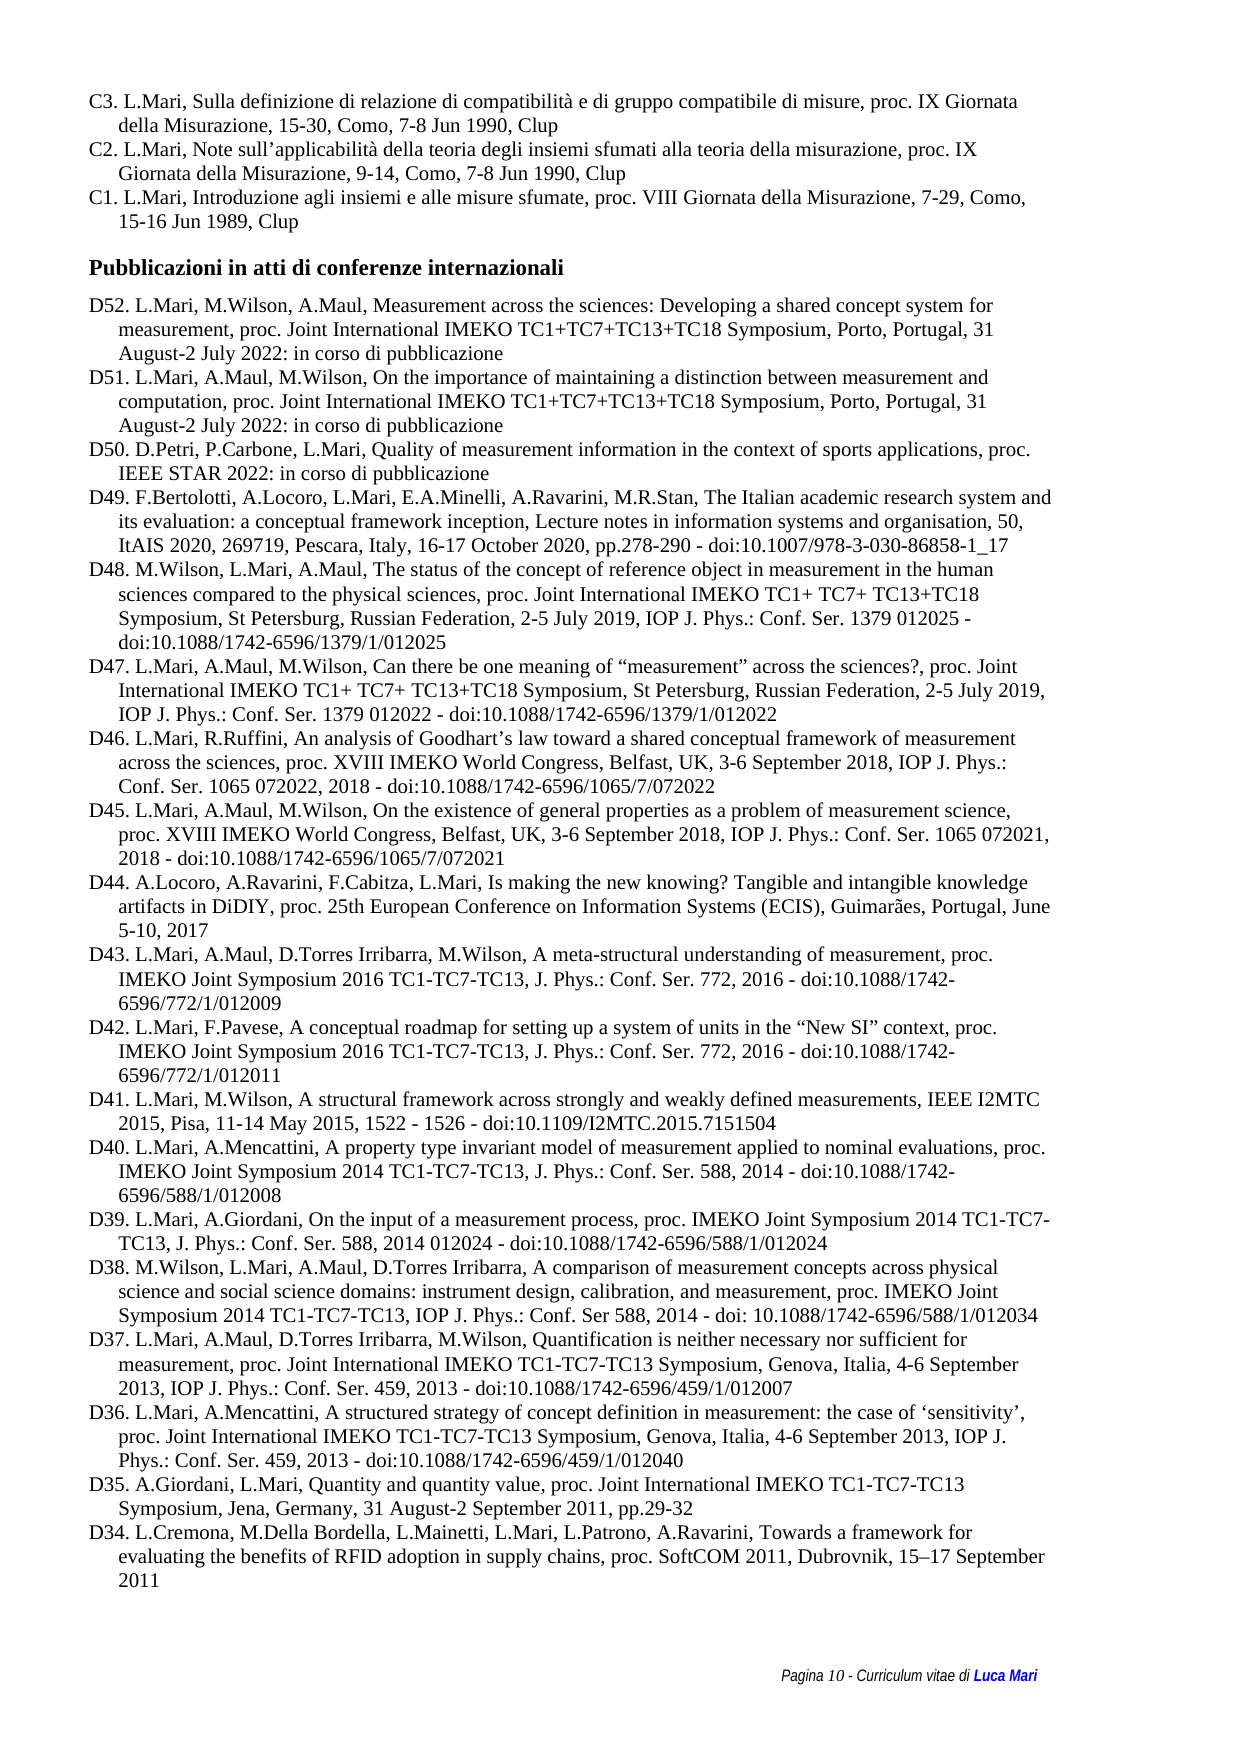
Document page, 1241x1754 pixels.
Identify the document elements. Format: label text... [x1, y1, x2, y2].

text D36. L.Mari, A.Mencattini, A structured strategy of concept definition in measurement: the case of ‘sensitivity’, proc. Joint International IMEKO TC1-TC7-TC13 Symposium, Genova, Italia, 4-6 September 2013, IOP J. Phys.: Conf. Ser. 459, 2013 - doi:10.1088/1742-6596/459/1/012040 [89, 1399, 1053, 1472]
text C3. L.Mari, Sulla definizione di relazione di compatibilità e di gruppo compatibile di misure, proc. IX Giornata della Misurazione, 15-30, Como, 7-8 Jun 1990, Clup [89, 89, 1053, 137]
text D43. L.Mari, A.Maul, D.Torres Irribarra, M.Wilson, A meta-structural understanding of measurement, proc. IMEKO Joint Symposium 2016 TC1-TC7-TC13, J. Phys.: Conf. Ser. 772, 2016 - doi:10.1088/1742-6596/772/1/012009 [89, 942, 1053, 1014]
text D48. M.Wilson, L.Mari, A.Maul, The status of the concept of reference object in measurement in the human sciences compared to the physical sciences, proc. Joint International IMEKO TC1+ TC7+ TC13+TC18 Symposium, St Petersburg, Russian Federation, 2-5 July 2019, IOP J. Phys.: Conf. Ser. 1379 012025 - doi:10.1088/1742-6596/1379/1/012025 [89, 557, 1053, 654]
text D35. A.Giordani, L.Mari, Quantity and quantity value, proc. Joint International IMEKO TC1-TC7-TC13 Symposium, Jena, Germany, 31 August-2 September 2011, pp.29-32 [89, 1472, 1053, 1520]
text D49. F.Bertolotti, A.Locoro, L.Mari, E.A.Minelli, A.Ravarini, M.R.Stan, The Italian academic research system and its evaluation: a conceptual framework inception, Lecture notes in information systems and organisation, 50, ItAIS 2020, 269719, Pescara, Italy, 16-17 October 2020, pp.278-290 - doi:10.1007/978-3-030-86858-1_17 [89, 485, 1053, 557]
text D50. D.Petri, P.Carbone, L.Mari, Quality of measurement information in the context of sports applications, proc. IEEE STAR 2022: in corso di pubblicazione [89, 437, 1053, 485]
text C2. L.Mari, Note sull’applicabilità della teoria degli insiemi sfumati alla teoria della misurazione, proc. IX Giornata della Misurazione, 9-14, Como, 7-8 Jun 1990, Clup [89, 137, 1053, 185]
text D46. L.Mari, R.Ruffini, An analysis of Goodhart’s law toward a shared conceptual framework of measurement across the sciences, proc. XVIII IMEKO World Congress, Belfast, UK, 3-6 September 2018, IOP J. Phys.: Conf. Ser. 1065 072022, 2018 - doi:10.1088/1742-6596/1065/7/072022 [89, 726, 1053, 798]
text D52. L.Mari, M.Wilson, A.Maul, Measurement across the sciences: Developing a shared concept system for measurement, proc. Joint International IMEKO TC1+TC7+TC13+TC18 Symposium, Porto, Portugal, 31 August-2 July 2022: in corso di pubblicazione [89, 293, 1053, 365]
text D42. L.Mari, F.Pavese, A conceptual roadmap for setting up a system of units in the “New SI” context, proc. IMEKO Joint Symposium 2016 TC1-TC7-TC13, J. Phys.: Conf. Ser. 772, 2016 - doi:10.1088/1742-6596/772/1/012011 [89, 1014, 1053, 1087]
text D34. L.Cremona, M.Della Bordella, L.Mainetti, L.Mari, L.Patrono, A.Ravarini, Towards a framework for evaluating the benefits of RFID adoption in supply chains, proc. SoftCOM 2011, Dubrovnik, 15–17 September 2011 [89, 1520, 1053, 1592]
text C1. L.Mari, Introduzione agli insiemi e alle misure sfumate, proc. VIII Giornata della Misurazione, 7-29, Como, 15-16 Jun 1989, Clup [89, 185, 1053, 233]
text D38. M.Wilson, L.Mari, A.Maul, D.Torres Irribarra, A comparison of measurement concepts across physical science and social science domains: instrument design, calibration, and measurement, proc. IMEKO Joint Symposium 2014 TC1-TC7-TC13, IOP J. Phys.: Conf. Ser 588, 2014 - doi: 10.1088/1742-6596/588/1/012034 [89, 1255, 1053, 1327]
text D41. L.Mari, M.Wilson, A structural framework across strongly and weakly defined measurements, IEEE I2MTC 2015, Pisa, 11-14 May 2015, 1522 - 1526 - doi:10.1109/I2MTC.2015.7151504 [89, 1087, 1053, 1135]
text D51. L.Mari, A.Maul, M.Wilson, On the importance of maintaining a distinction between measurement and computation, proc. Joint International IMEKO TC1+TC7+TC13+TC18 Symposium, Porto, Portugal, 31 August-2 July 2022: in corso di pubblicazione [89, 365, 1053, 437]
text D37. L.Mari, A.Maul, D.Torres Irribarra, M.Wilson, Quantification is neither necessary nor sufficient for measurement, proc. Joint International IMEKO TC1-TC7-TC13 Symposium, Genova, Italia, 4-6 September 2013, IOP J. Phys.: Conf. Ser. 459, 2013 - doi:10.1088/1742-6596/459/1/012007 [89, 1327, 1053, 1399]
subtitle Pubblicazioni in atti di conferenze internazionali [89, 254, 1053, 280]
text D47. L.Mari, A.Maul, M.Wilson, Can there be one meaning of “measurement” across the sciences?, proc. Joint International IMEKO TC1+ TC7+ TC13+TC18 Symposium, St Petersburg, Russian Federation, 2-5 July 2019, IOP J. Phys.: Conf. Ser. 1379 012022 - doi:10.1088/1742-6596/1379/1/012022 [89, 654, 1053, 726]
text D44. A.Locoro, A.Ravarini, F.Cabitza, L.Mari, Is making the new knowing? Tangible and intangible knowledge artifacts in DiDIY, proc. 25th European Conference on Information Systems (ECIS), Guimarães, Portugal, June 5-10, 2017 [89, 870, 1053, 942]
text D40. L.Mari, A.Mencattini, A property type invariant model of measurement applied to nominal evaluations, proc. IMEKO Joint Symposium 2014 TC1-TC7-TC13, J. Phys.: Conf. Ser. 588, 2014 - doi:10.1088/1742-6596/588/1/012008 [89, 1135, 1053, 1207]
text D45. L.Mari, A.Maul, M.Wilson, On the existence of general properties as a problem of measurement science, proc. XVIII IMEKO World Congress, Belfast, UK, 3-6 September 2018, IOP J. Phys.: Conf. Ser. 1065 072021, 2018 - doi:10.1088/1742-6596/1065/7/072021 [89, 798, 1053, 870]
text D39. L.Mari, A.Giordani, On the input of a measurement process, proc. IMEKO Joint Symposium 2014 TC1-TC7-TC13, J. Phys.: Conf. Ser. 588, 2014 012024 - doi:10.1088/1742-6596/588/1/012024 [89, 1207, 1053, 1255]
